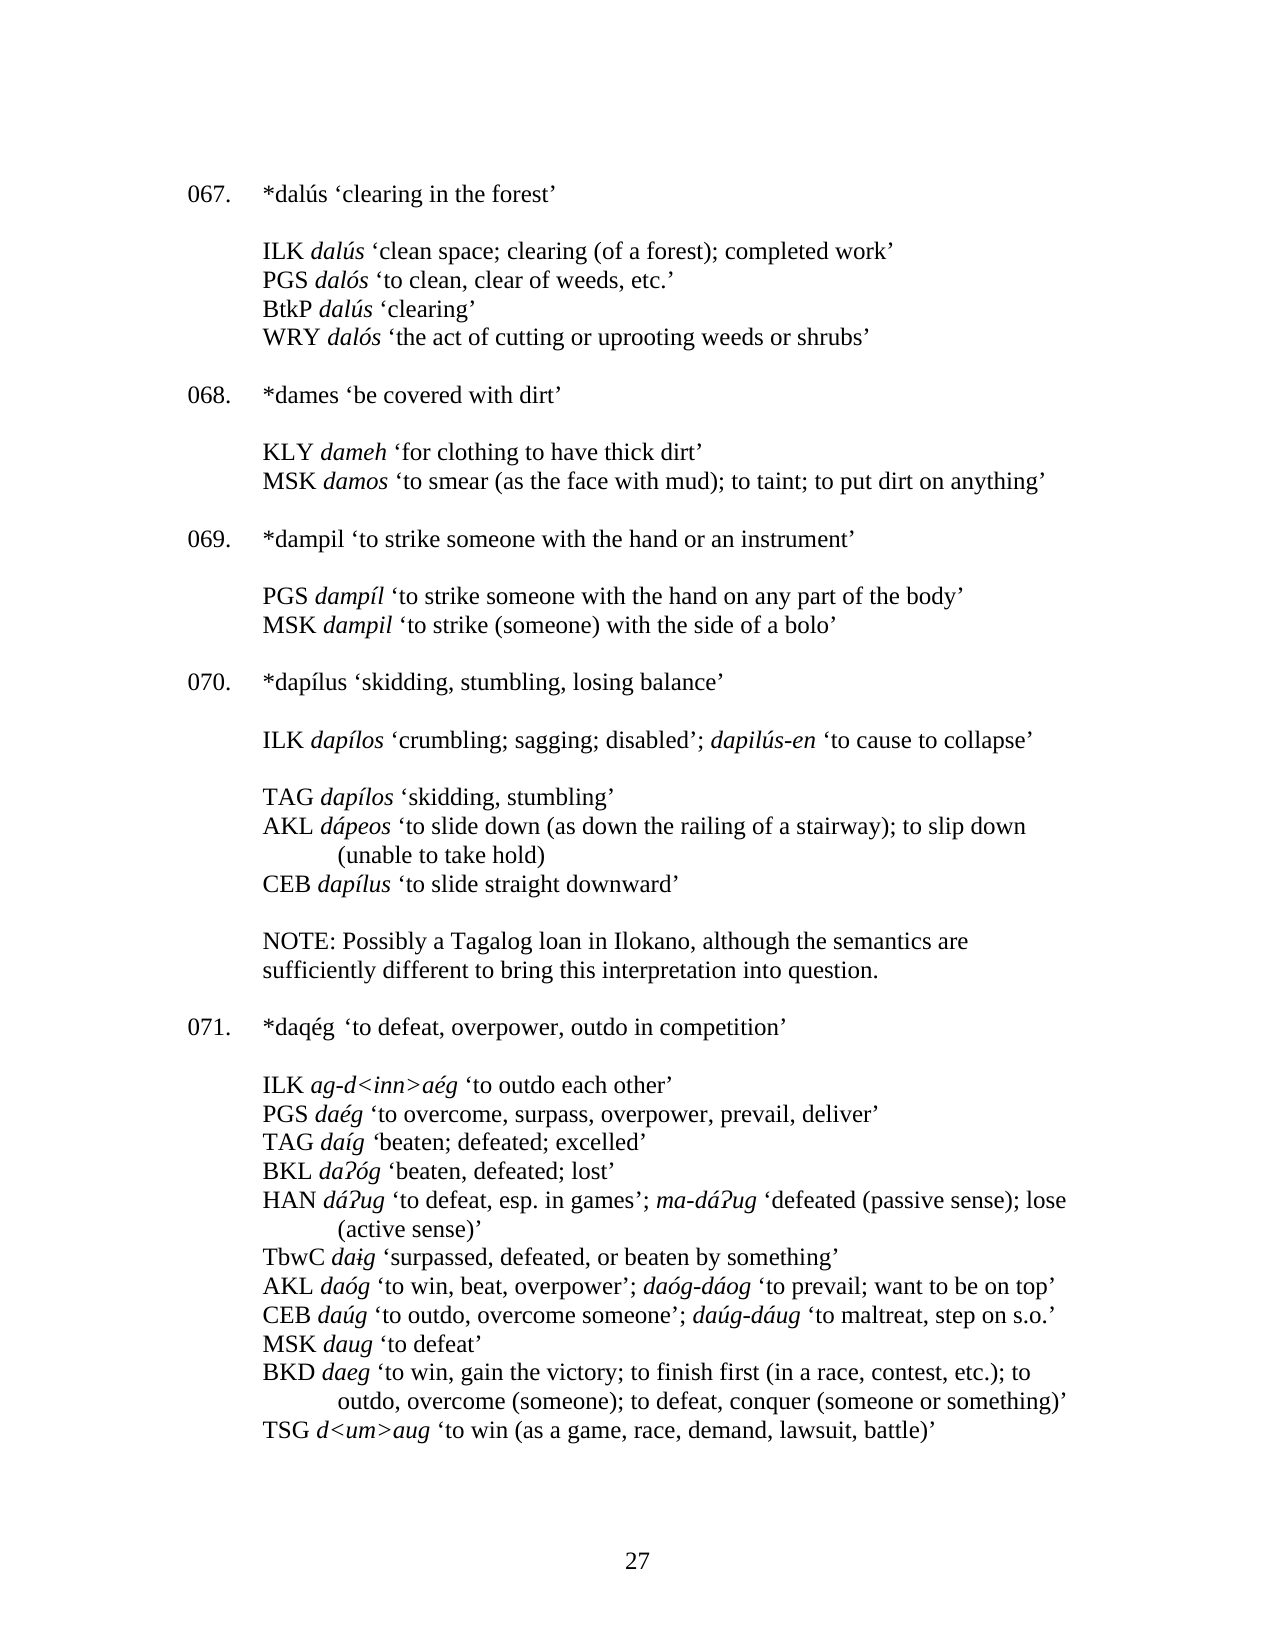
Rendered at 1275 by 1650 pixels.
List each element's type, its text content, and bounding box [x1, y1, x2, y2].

text TbwC daɨg ‘surpassed, defeated, or beaten by something’ [187, 1242, 1087, 1271]
text NOTE: Possibly a Tagalog loan in Ilokano, although the semantics are [187, 926, 1087, 955]
text BtkP dalús ‘clearing’ [187, 294, 1087, 322]
text CEB daúg ‘to outdo, overcome someone’; daúg-dáug ‘to maltreat, step on s.o.’ [187, 1300, 1087, 1329]
text MSK daug ‘to defeat’ [187, 1329, 1087, 1357]
text AKL daóg ‘to win, beat, overpower’; daóg-dáog ‘to prevail; want to be on top’ [187, 1271, 1087, 1300]
text ILK ag-d<inn>aég ‘to outdo each other’ [187, 1070, 1087, 1099]
text (active sense)’ [262, 1214, 1087, 1242]
text BKL daɁóg ‘beaten, defeated; lost’ [187, 1156, 1087, 1185]
text MSK damos ‘to smear (as the face with mud); to taint; to put dirt on anything’ [187, 466, 1087, 495]
text WRY dalós ‘the act of cutting or uprooting weeds or shrubs’ [187, 322, 1087, 351]
text PGS dampíl ‘to strike someone with the hand on any part of the body’ [187, 581, 1087, 610]
text TSG d<um>aug ‘to win (as a game, race, demand, lawsuit, battle)’ [187, 1415, 1087, 1444]
text sufficiently different to bring this interpretation into question. [187, 955, 1087, 984]
text 070. *dapílus ‘skidding, stumbling, losing balance’ [187, 667, 1087, 696]
text KLY dameh ‘for clothing to have thick dirt’ [187, 437, 1087, 466]
text MSK dampil ‘to strike (someone) with the side of a bolo’ [187, 610, 1087, 639]
text TAG daíg ‘beaten; defeated; excelled’ [187, 1127, 1087, 1156]
text (unable to take hold) [262, 840, 1087, 869]
text PGS daég ‘to overcome, surpass, overpower, prevail, deliver’ [187, 1099, 1087, 1127]
text 068. *dames ‘be covered with dirt’ [187, 380, 1087, 409]
text BKD daeg ‘to win, gain the victory; to finish first (in a race, contest, etc.); to [187, 1357, 1087, 1386]
text 069. *dampil ‘to strike someone with the hand or an instrument’ [187, 524, 1087, 552]
text CEB dapílus ‘to slide straight downward’ [187, 869, 1087, 897]
text HAN dáɁug ‘to defeat, esp. in games’; ma-dáɁug ‘defeated (passive sense); lose [187, 1185, 1087, 1214]
text ILK dapílos ‘crumbling; sagging; disabled’; dapilús-en ‘to cause to collapse’ [187, 725, 1087, 782]
text TAG dapílos ‘skidding, stumbling’ [187, 782, 1087, 811]
text 067. *dalús ‘clearing in the forest’ [187, 179, 1087, 207]
text AKL dápeos ‘to slide down (as down the railing of a stairway); to slip down [187, 811, 1087, 840]
text PGS dalós ‘to clean, clear of weeds, etc.’ [187, 265, 1087, 294]
text 071. *daqég ‘to defeat, overpower, outdo in competition’ [187, 1012, 1087, 1041]
text outdo, overcome (someone); to defeat, conquer (someone or something)’ [262, 1386, 1087, 1415]
text ILK dalús ‘clean space; clearing (of a forest); completed work’ [187, 236, 1087, 265]
